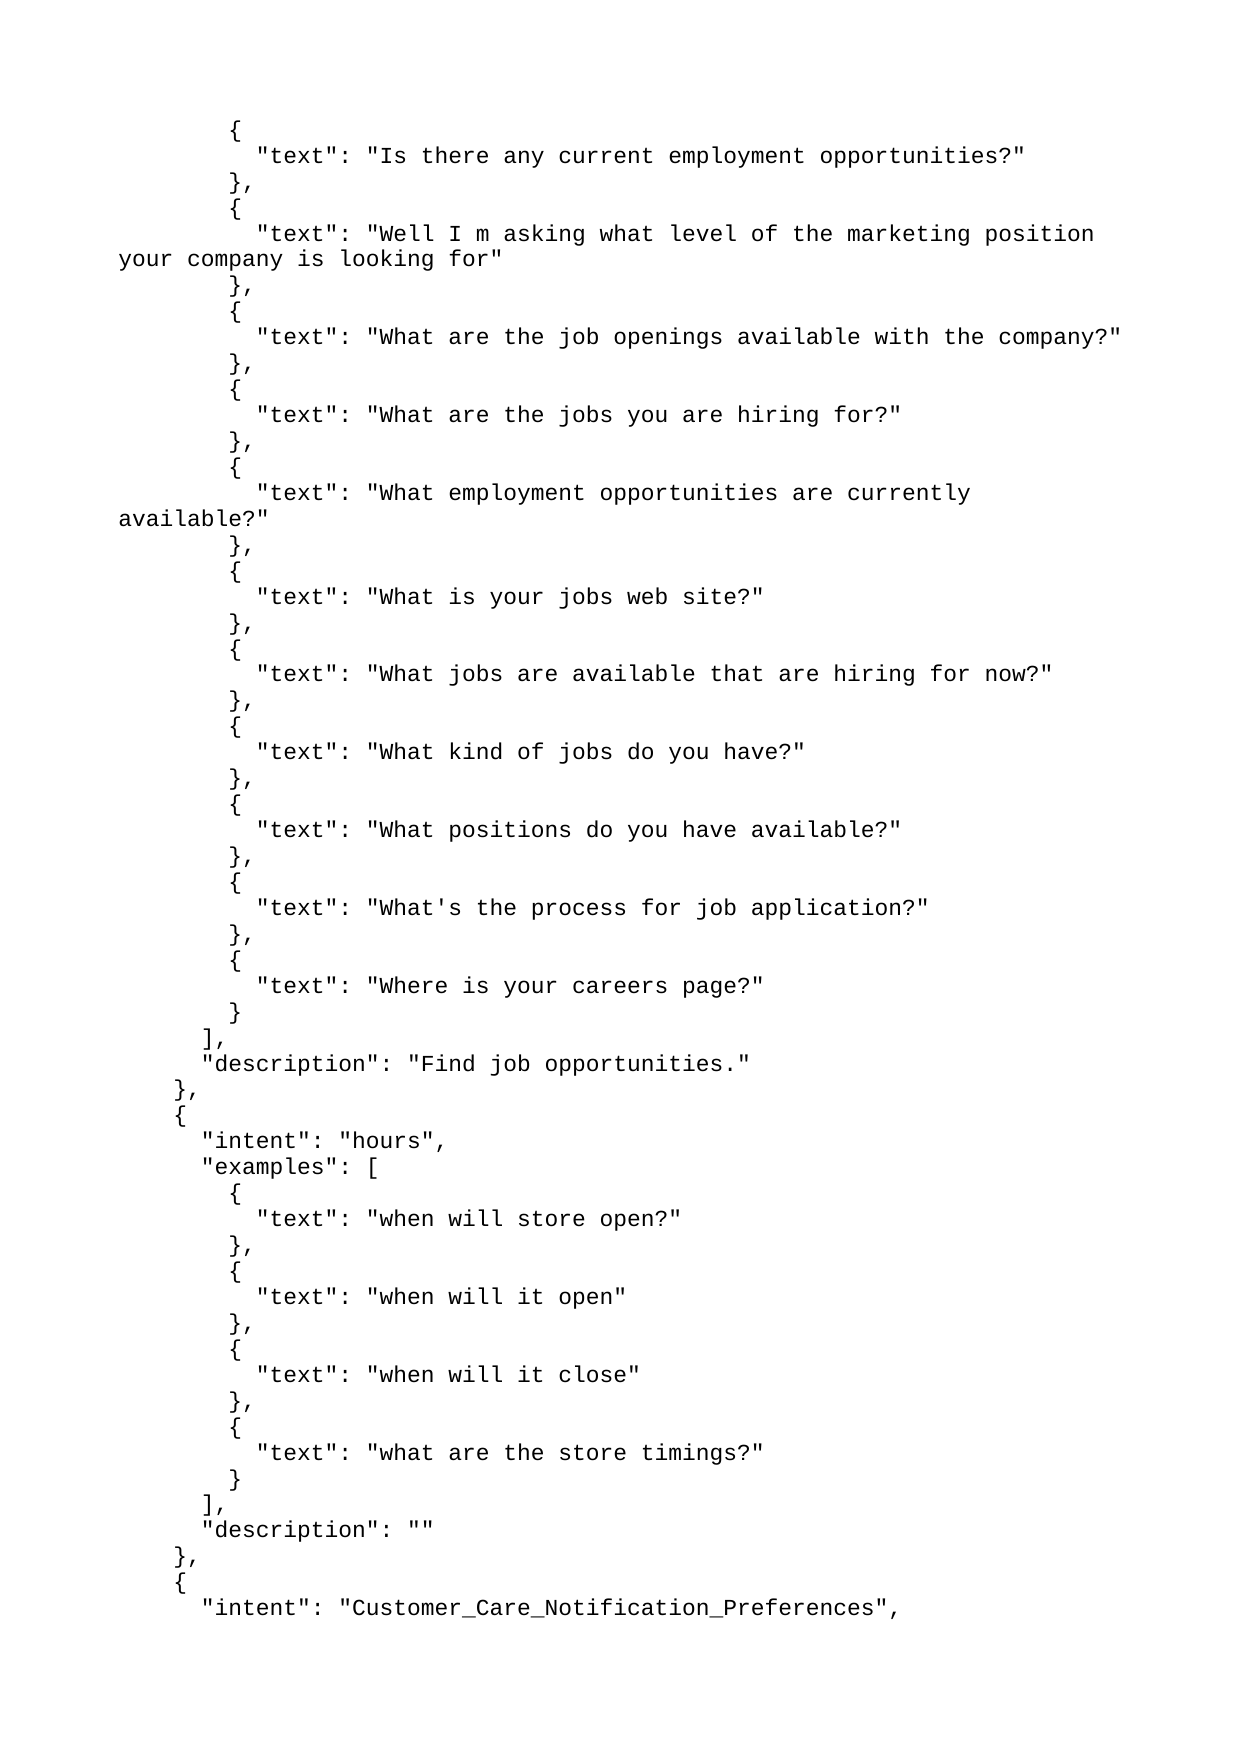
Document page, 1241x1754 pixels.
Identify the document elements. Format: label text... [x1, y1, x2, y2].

text "text": "What's the process for job application?" [118, 896, 1122, 922]
text "text": "Well I m asking what level of the marketing position your company is looking for" [118, 222, 1122, 274]
text }, [118, 922, 1122, 948]
text { [118, 455, 1122, 481]
text { [118, 870, 1122, 896]
text "intent": "hours", [118, 1130, 1122, 1156]
text { [118, 300, 1122, 326]
text } [118, 1467, 1122, 1493]
text { [118, 118, 1122, 144]
text "text": "What positions do you have available?" [118, 818, 1122, 844]
text "text": "What is your jobs web site?" [118, 585, 1122, 611]
text }, [118, 429, 1122, 455]
text { [118, 1337, 1122, 1363]
text }, [118, 1311, 1122, 1337]
text "examples": [ [118, 1156, 1122, 1182]
text "text": "when will it close" [118, 1363, 1122, 1389]
text { [118, 1104, 1122, 1130]
text "text": "What kind of jobs do you have?" [118, 741, 1122, 767]
text { [118, 1259, 1122, 1285]
text }, [118, 352, 1122, 377]
text { [118, 1571, 1122, 1597]
text "intent": "Customer_Care_Notification_Preferences", [118, 1597, 1122, 1622]
text ], [118, 1026, 1122, 1052]
text { [118, 1182, 1122, 1207]
text "description": "Find job opportunities." [118, 1052, 1122, 1078]
text { [118, 948, 1122, 974]
text "text": "What employment opportunities are currently available?" [118, 481, 1122, 533]
text { [118, 1415, 1122, 1441]
text { [118, 559, 1122, 585]
text }, [118, 1078, 1122, 1104]
text }, [118, 844, 1122, 870]
text }, [118, 1389, 1122, 1415]
text "text": "What jobs are available that are hiring for now?" [118, 663, 1122, 689]
text }, [118, 689, 1122, 715]
text }, [118, 767, 1122, 792]
text }, [118, 1233, 1122, 1259]
text "text": "What are the job openings available with the company?" [118, 326, 1122, 352]
text "text": "Is there any current employment opportunities?" [118, 144, 1122, 170]
text { [118, 792, 1122, 818]
text "text": "when will it open" [118, 1285, 1122, 1311]
text "text": "when will store open?" [118, 1207, 1122, 1233]
text "text": "What are the jobs you are hiring for?" [118, 403, 1122, 429]
text }, [118, 274, 1122, 300]
text "description": "" [118, 1519, 1122, 1545]
text { [118, 637, 1122, 663]
text { [118, 377, 1122, 403]
text ], [118, 1493, 1122, 1519]
text }, [118, 611, 1122, 637]
text { [118, 715, 1122, 741]
text }, [118, 170, 1122, 196]
text }, [118, 533, 1122, 559]
text } [118, 1000, 1122, 1026]
text "text": "Where is your careers page?" [118, 974, 1122, 1000]
text "text": "what are the store timings?" [118, 1441, 1122, 1467]
text { [118, 196, 1122, 222]
text }, [118, 1545, 1122, 1571]
